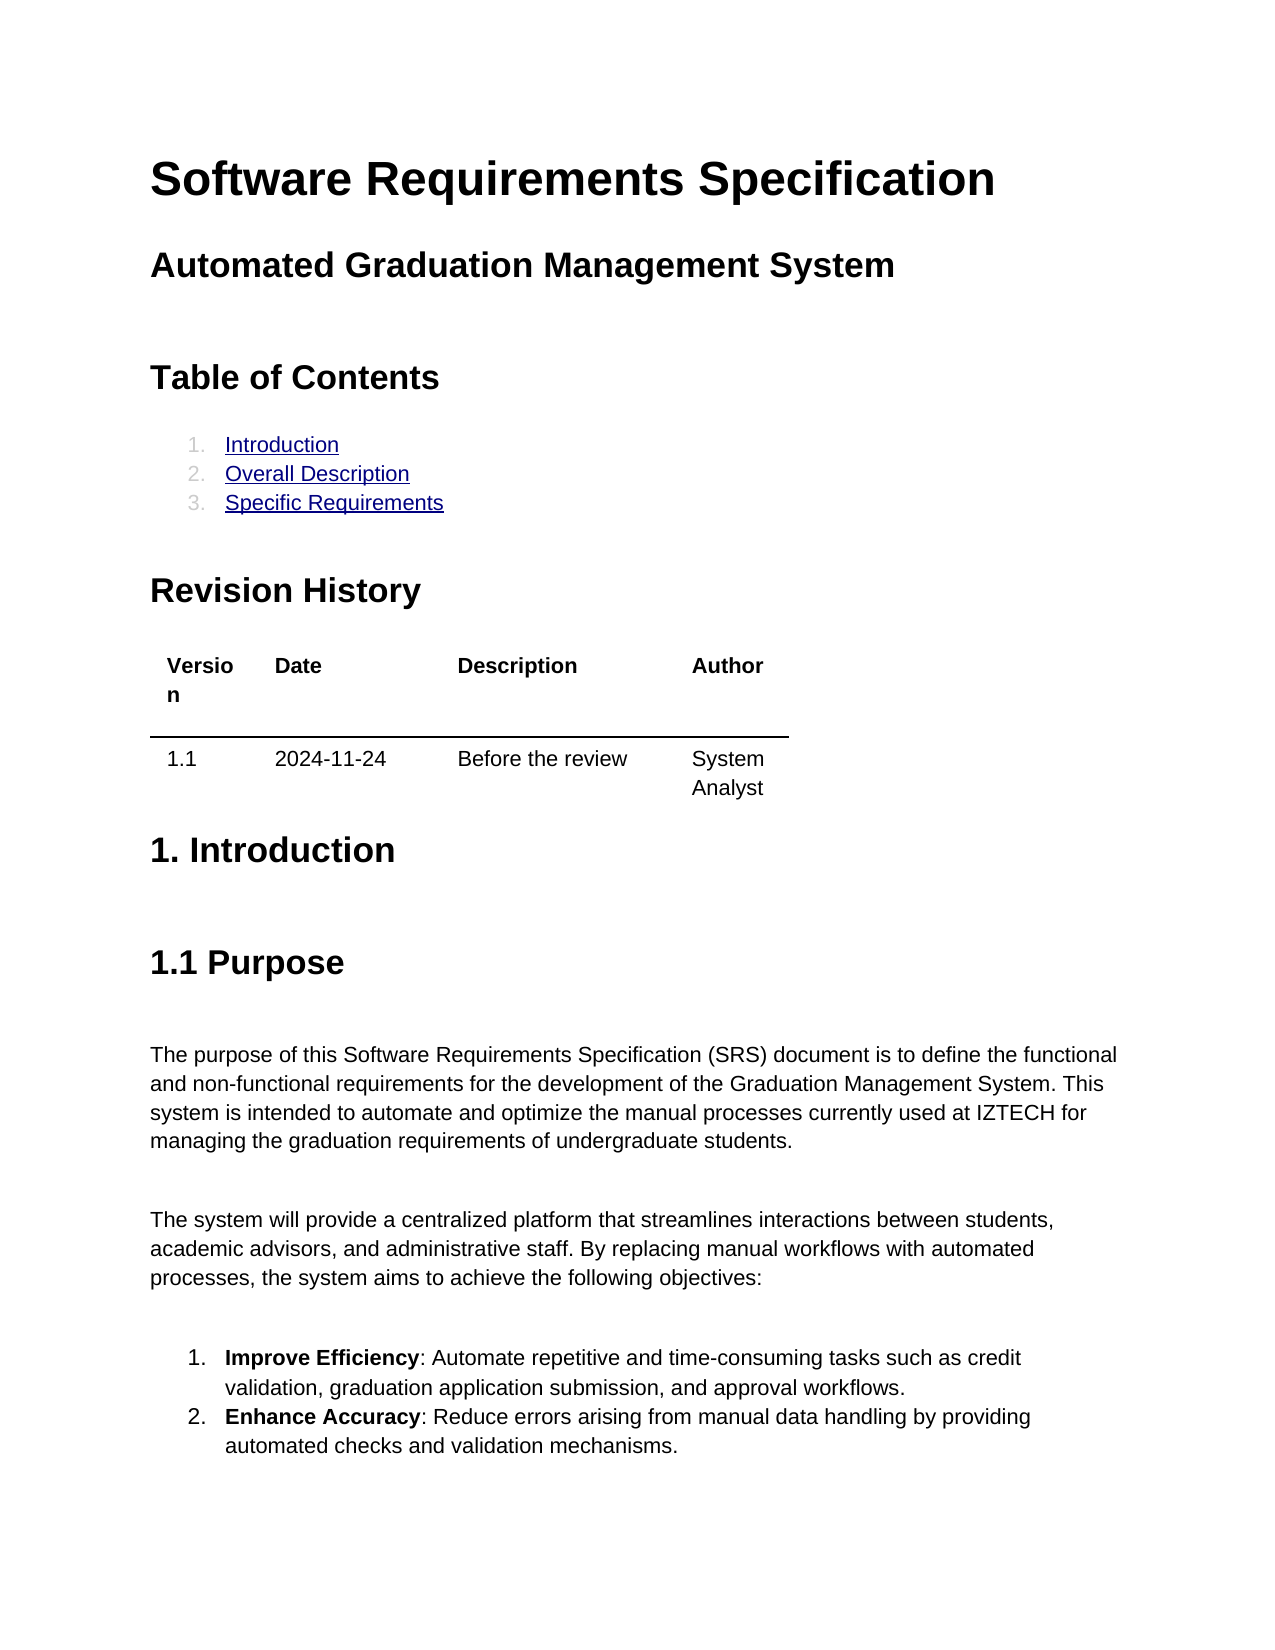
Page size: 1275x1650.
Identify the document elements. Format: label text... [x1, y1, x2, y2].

text The purpose of this Software Requirements Specification (SRS) document is to define the functional and non-functional requirements for the development of the Graduation Management System. This system is intended to automate and optimize the manual processes currently used at IZTECH for managing the graduation requirements of undergraduate students. [150, 1042, 1125, 1154]
table_header Description [441, 645, 675, 736]
list Introduction [187, 432, 1125, 457]
list Specific Requirements [187, 489, 1125, 515]
table_header Version [150, 645, 258, 736]
list Enhance Accuracy: Reduce errors arising from manual data handling by providing automated checks and validation mechanisms. [187, 1403, 1125, 1459]
subtitle Revision History [150, 571, 1125, 610]
list Improve Efficiency: Automate repetitive and time-consuming tasks such as credit validation, graduation application submission, and approval workflows. [187, 1344, 1125, 1399]
table_cell Before the review [441, 738, 675, 829]
table_cell 2024-11-24 [258, 738, 441, 829]
list Overall Description [187, 461, 1125, 486]
table_header Date [258, 645, 441, 736]
text The system will provide a centralized platform that streamlines interactions between students, academic advisors, and administrative staff. By replacing manual workflows with automated processes, the system aims to achieve the following objectives: [150, 1207, 1125, 1291]
subtitle 1.1 Purpose [150, 942, 1125, 982]
subtitle Software Requirements Specification [150, 150, 1125, 205]
subtitle 1. Introduction [150, 829, 1125, 869]
subtitle Table of Contents [150, 357, 1125, 397]
table_cell 1.1 [150, 738, 258, 829]
table_cell System Analyst [675, 738, 789, 829]
table_header Author [675, 645, 789, 736]
subtitle Automated Graduation Management System [150, 244, 1125, 284]
